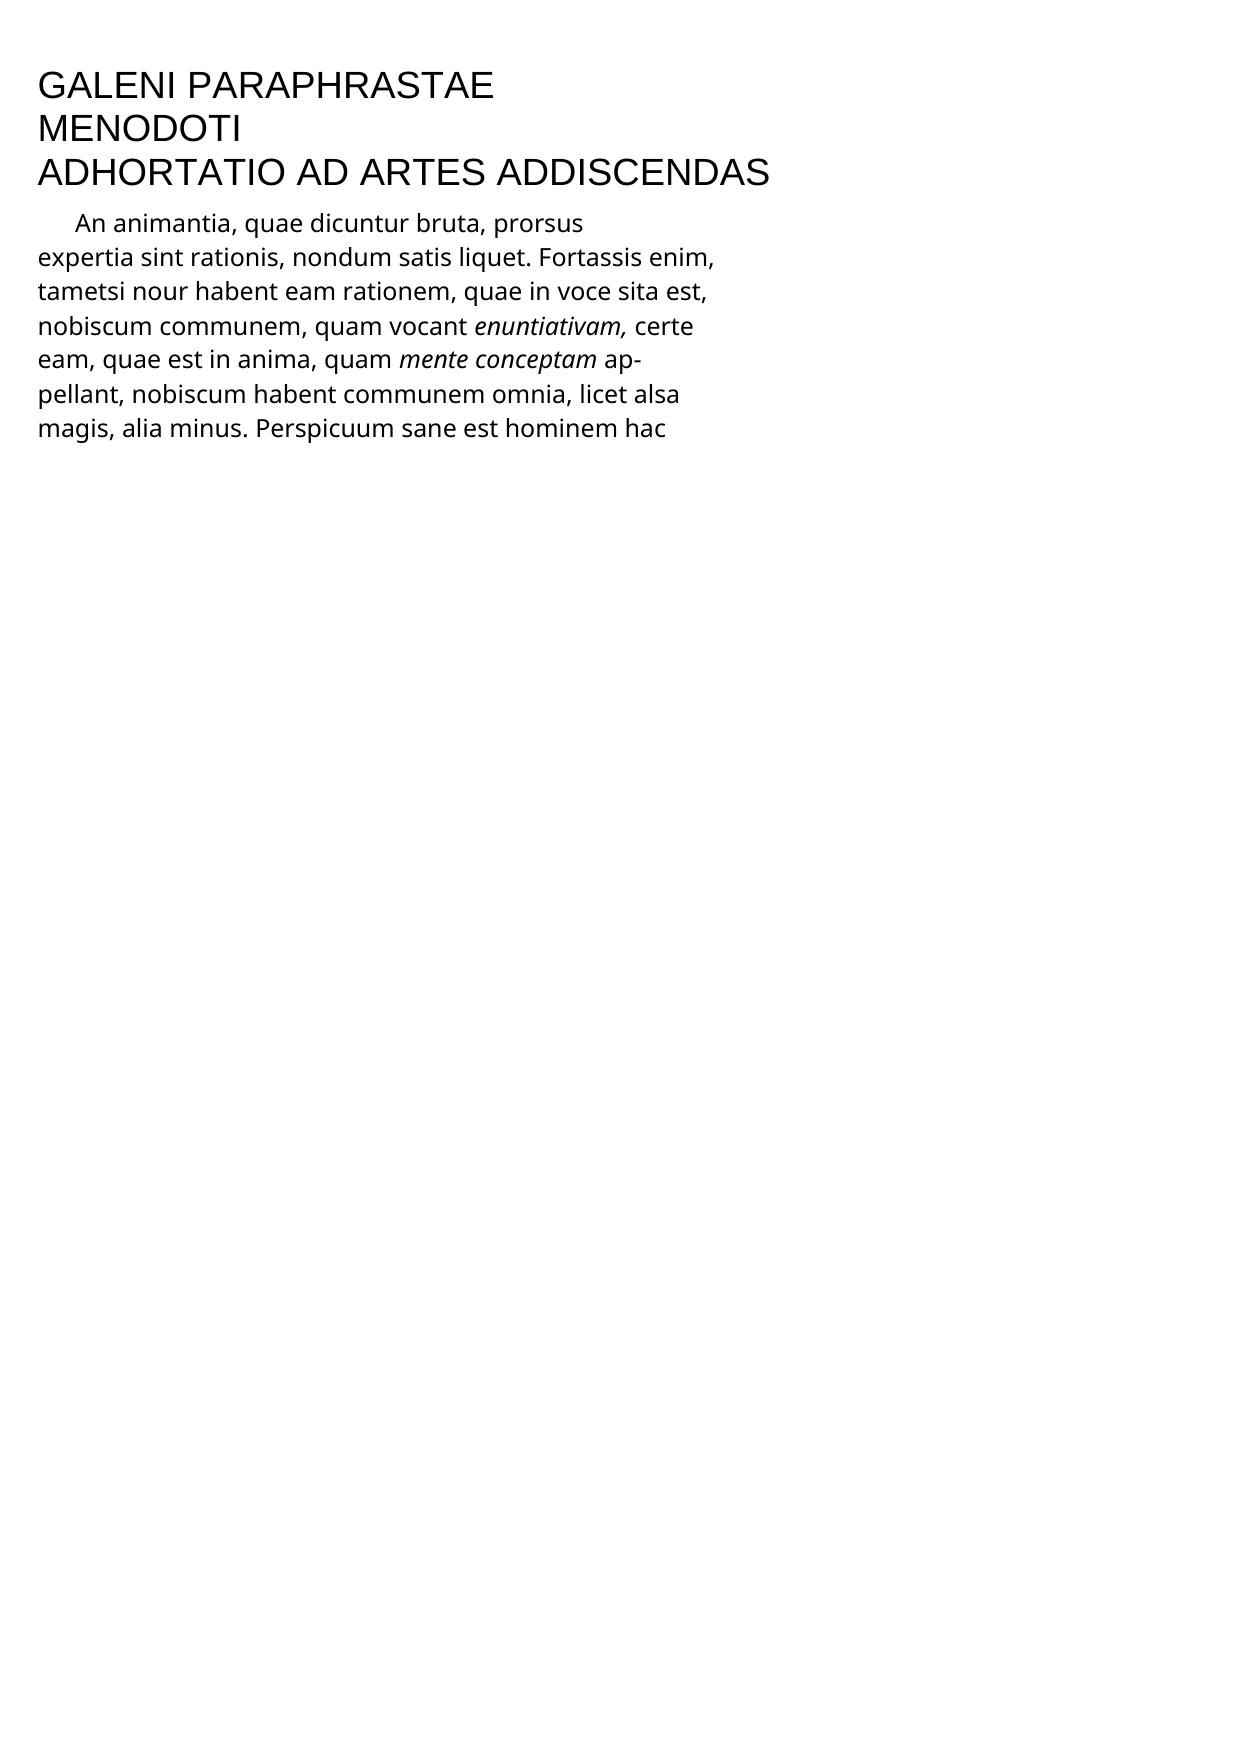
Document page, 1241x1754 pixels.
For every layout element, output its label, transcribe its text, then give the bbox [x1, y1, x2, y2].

subtitle GALENI PARAPHRASTAE MENODOTI ADHORTATIO AD ARTES ADDISCENDAS [37, 62, 1203, 193]
text An animantia, quae dicuntur bruta, prorsus expertia sint rationis, nondum satis liquet. Fortassis enim, tametsi nour habent eam rationem, quae in voce sita est, nobiscum communem, quam vocant enuntiativam, certe eam, quae est in anima, quam mente conceptam ap- pellant, nobiscum habent communem omnia, licet alsa magis, alia minus. Perspicuum sane est hominem hac [37, 206, 1203, 444]
